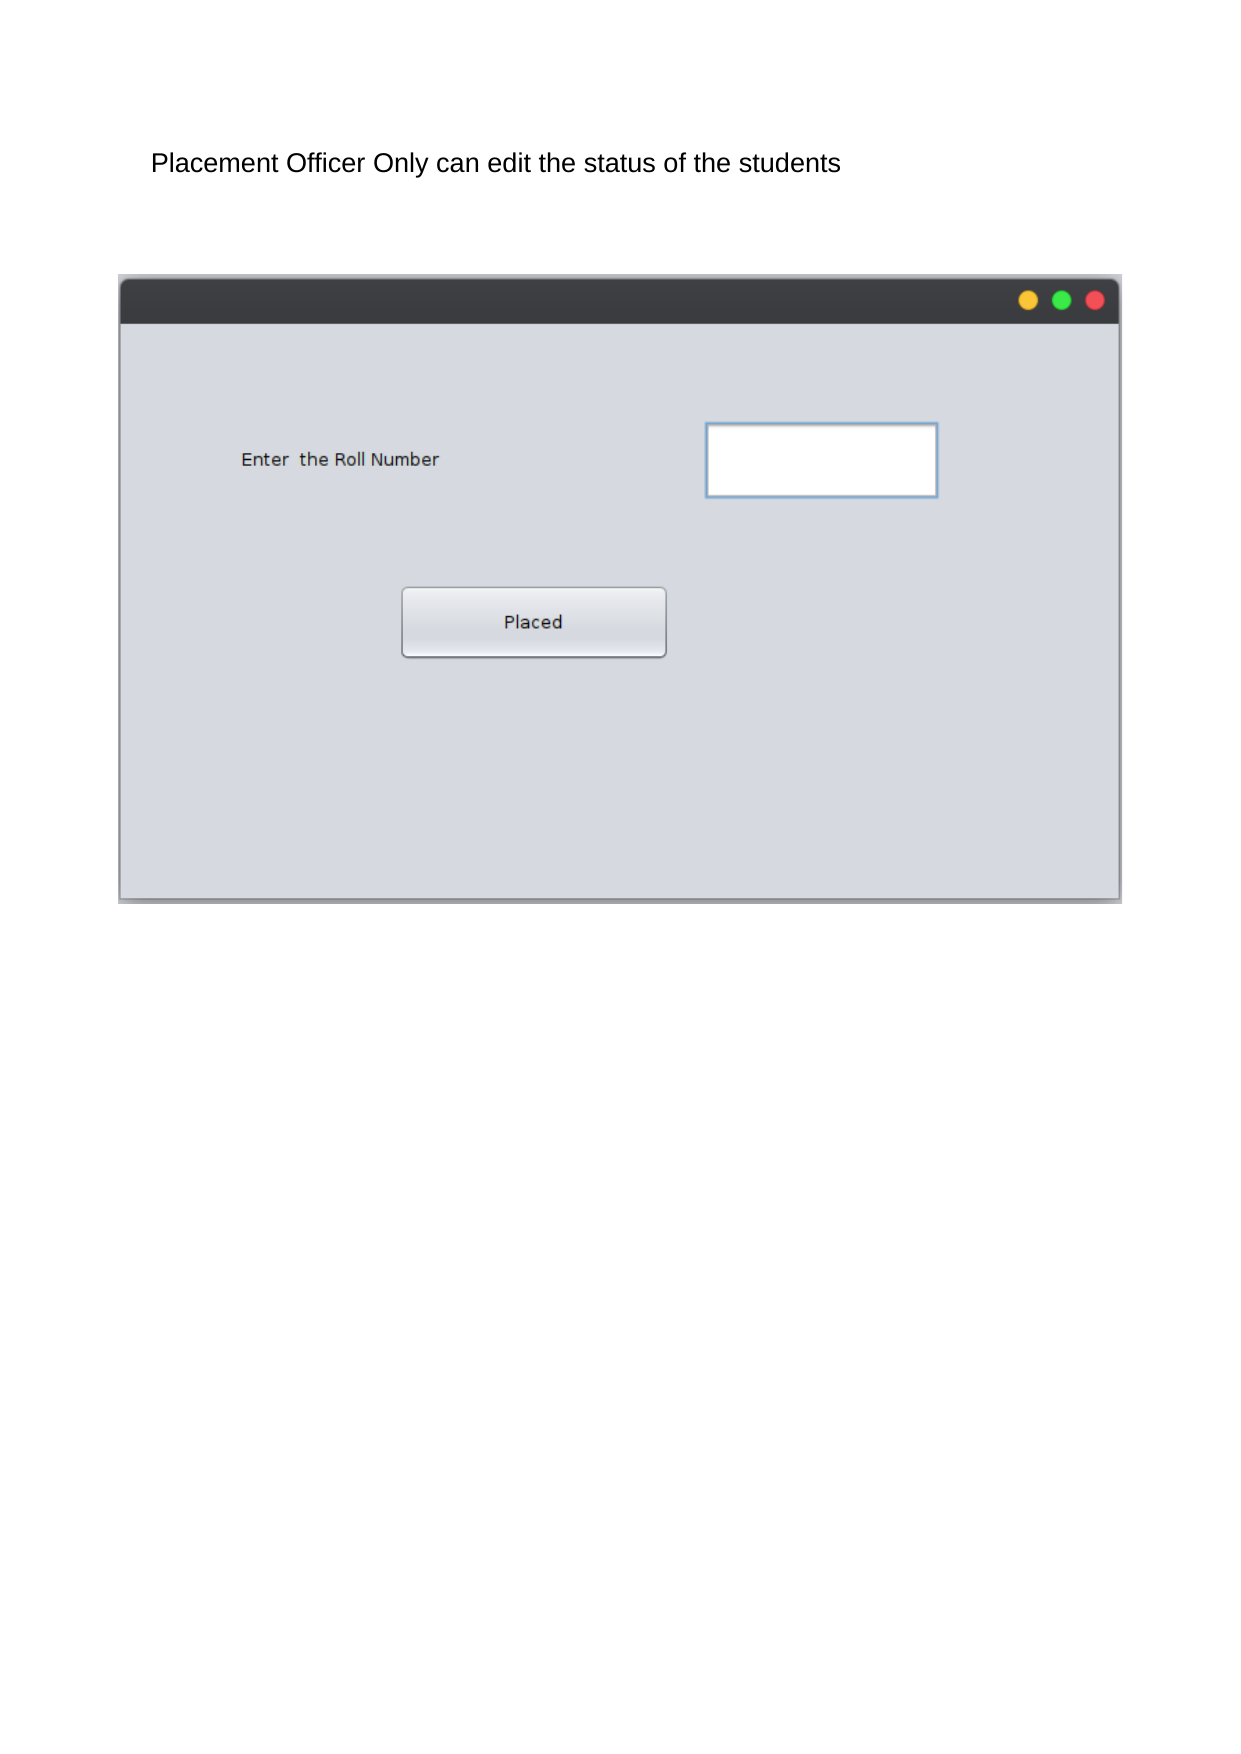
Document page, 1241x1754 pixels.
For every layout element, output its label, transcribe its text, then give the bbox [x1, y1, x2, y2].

text Placement Officer Only can edit the status of the students [118, 147, 1122, 178]
picture [118, 274, 1123, 904]
